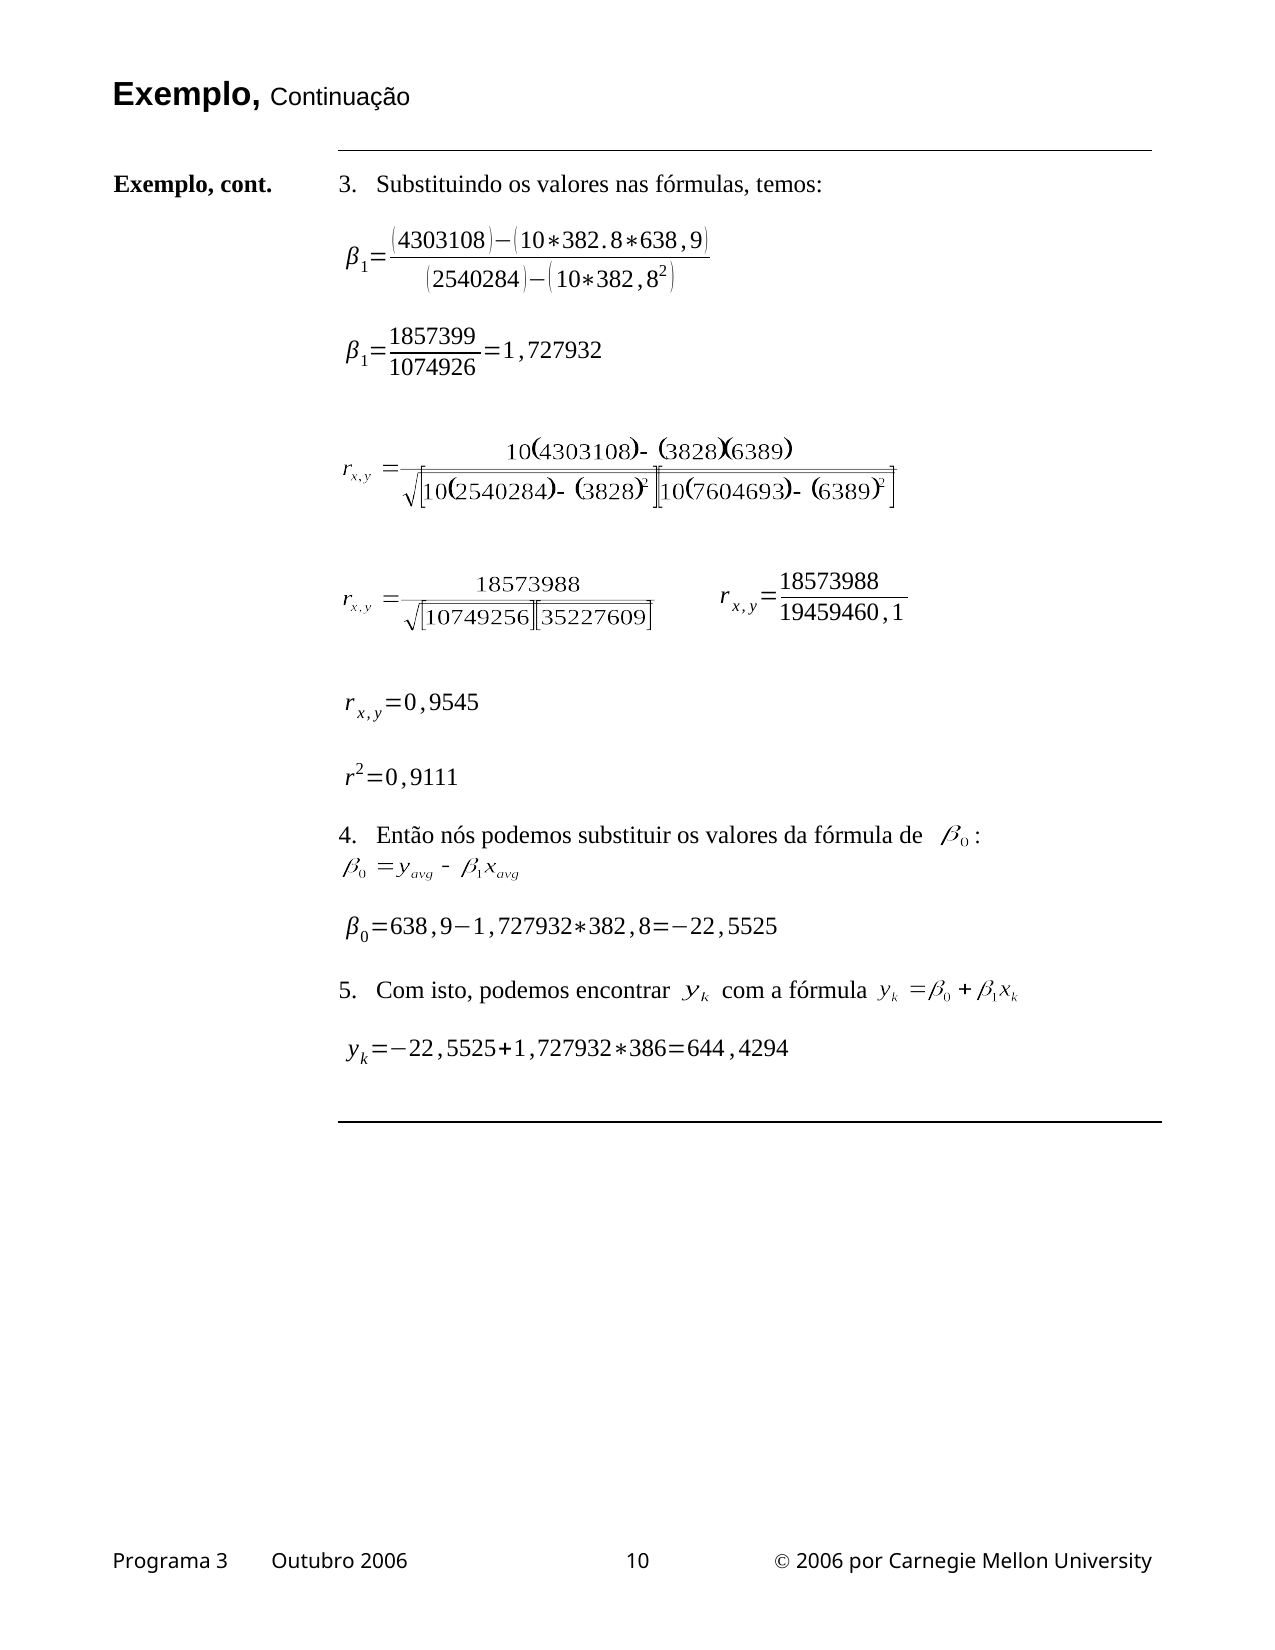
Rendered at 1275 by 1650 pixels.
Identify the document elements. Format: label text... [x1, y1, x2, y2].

title Exemplo, Continuação [112, 75, 1162, 112]
table_header Substituindo os valores nas fórmulas, temos: Então nós podemos substituir os valores da fórmula de : Com isto, podemos encontrar com a fórmula [338, 170, 1154, 1096]
table_header Exemplo, cont. [113, 170, 338, 1096]
